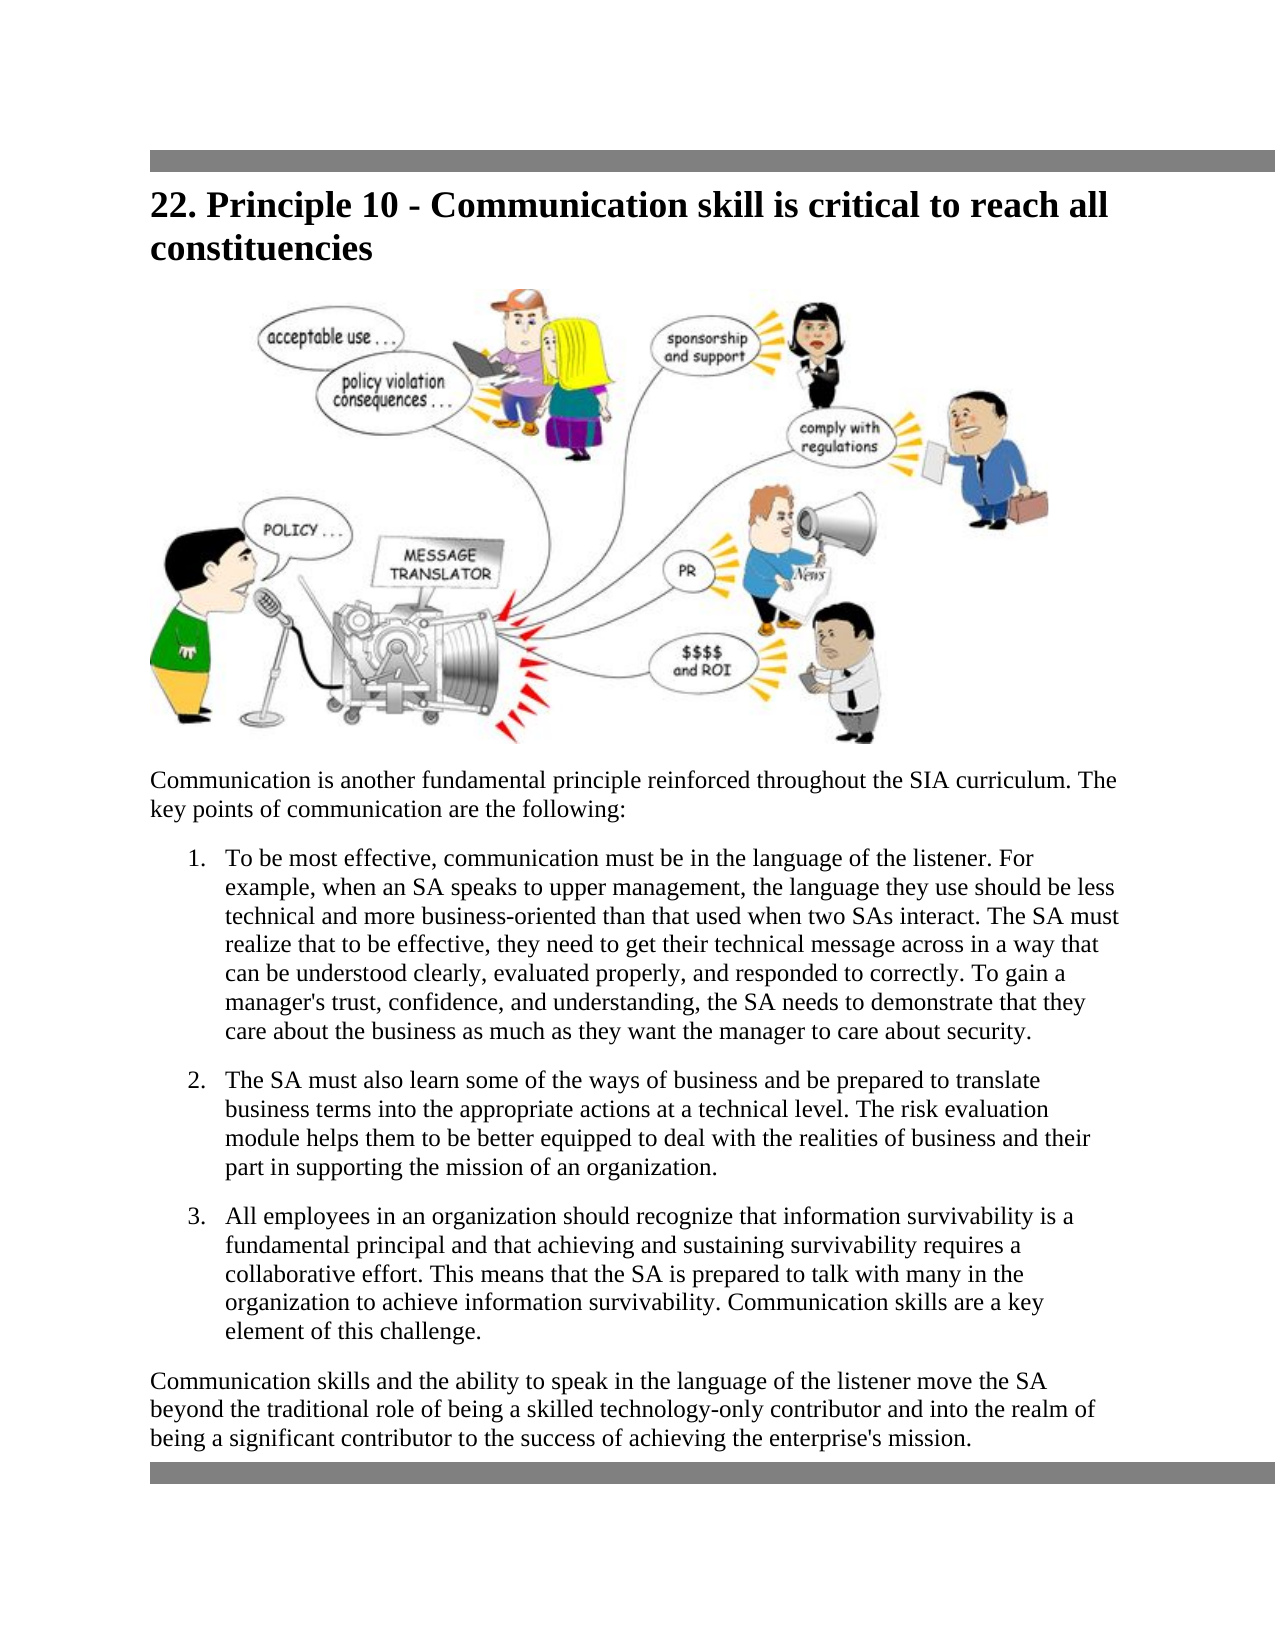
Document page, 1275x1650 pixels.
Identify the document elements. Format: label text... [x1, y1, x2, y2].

subtitle 22. Principle 10 - Communication skill is critical to reach all constituencies [150, 182, 1125, 268]
text Communication skills and the ability to speak in the language of the listener move the SA beyond the traditional role of being a skilled technology-only contributor and into the realm of being a significant contributor to the success of achieving the enterprise's mission. [150, 1366, 1125, 1452]
list To be most effective, communication must be in the language of the listener. For example, when an SA speaks to upper management, the language they use should be less technical and more business-oriented than that used when two SAs interact. The SA must realize that to be effective, they need to get their technical message across in a way that can be understood clearly, evaluated properly, and responded to correctly. To gain a manager's trust, confidence, and understanding, the SA needs to demonstrate that they care about the business as much as they want the manager to care about security. [187, 843, 1125, 1044]
text Communication is another fundamental principle reinforced throughout the SIA curriculum. The key points of communication are the following: [150, 765, 1125, 822]
list All employees in an organization should recognize that information survivability is a fundamental principal and that achieving and sustaining survivability requires a collaborative effort. This means that the SA is prepared to talk with many in the organization to achieve information survivability. Communication skills are a key element of this challenge. [187, 1201, 1125, 1345]
list The SA must also learn some of the ways of business and be prepared to translate business terms into the appropriate actions at a technical level. The risk evaluation module helps them to be better equipped to deal with the realities of business and their part in supporting the mission of an organization. [187, 1065, 1125, 1180]
